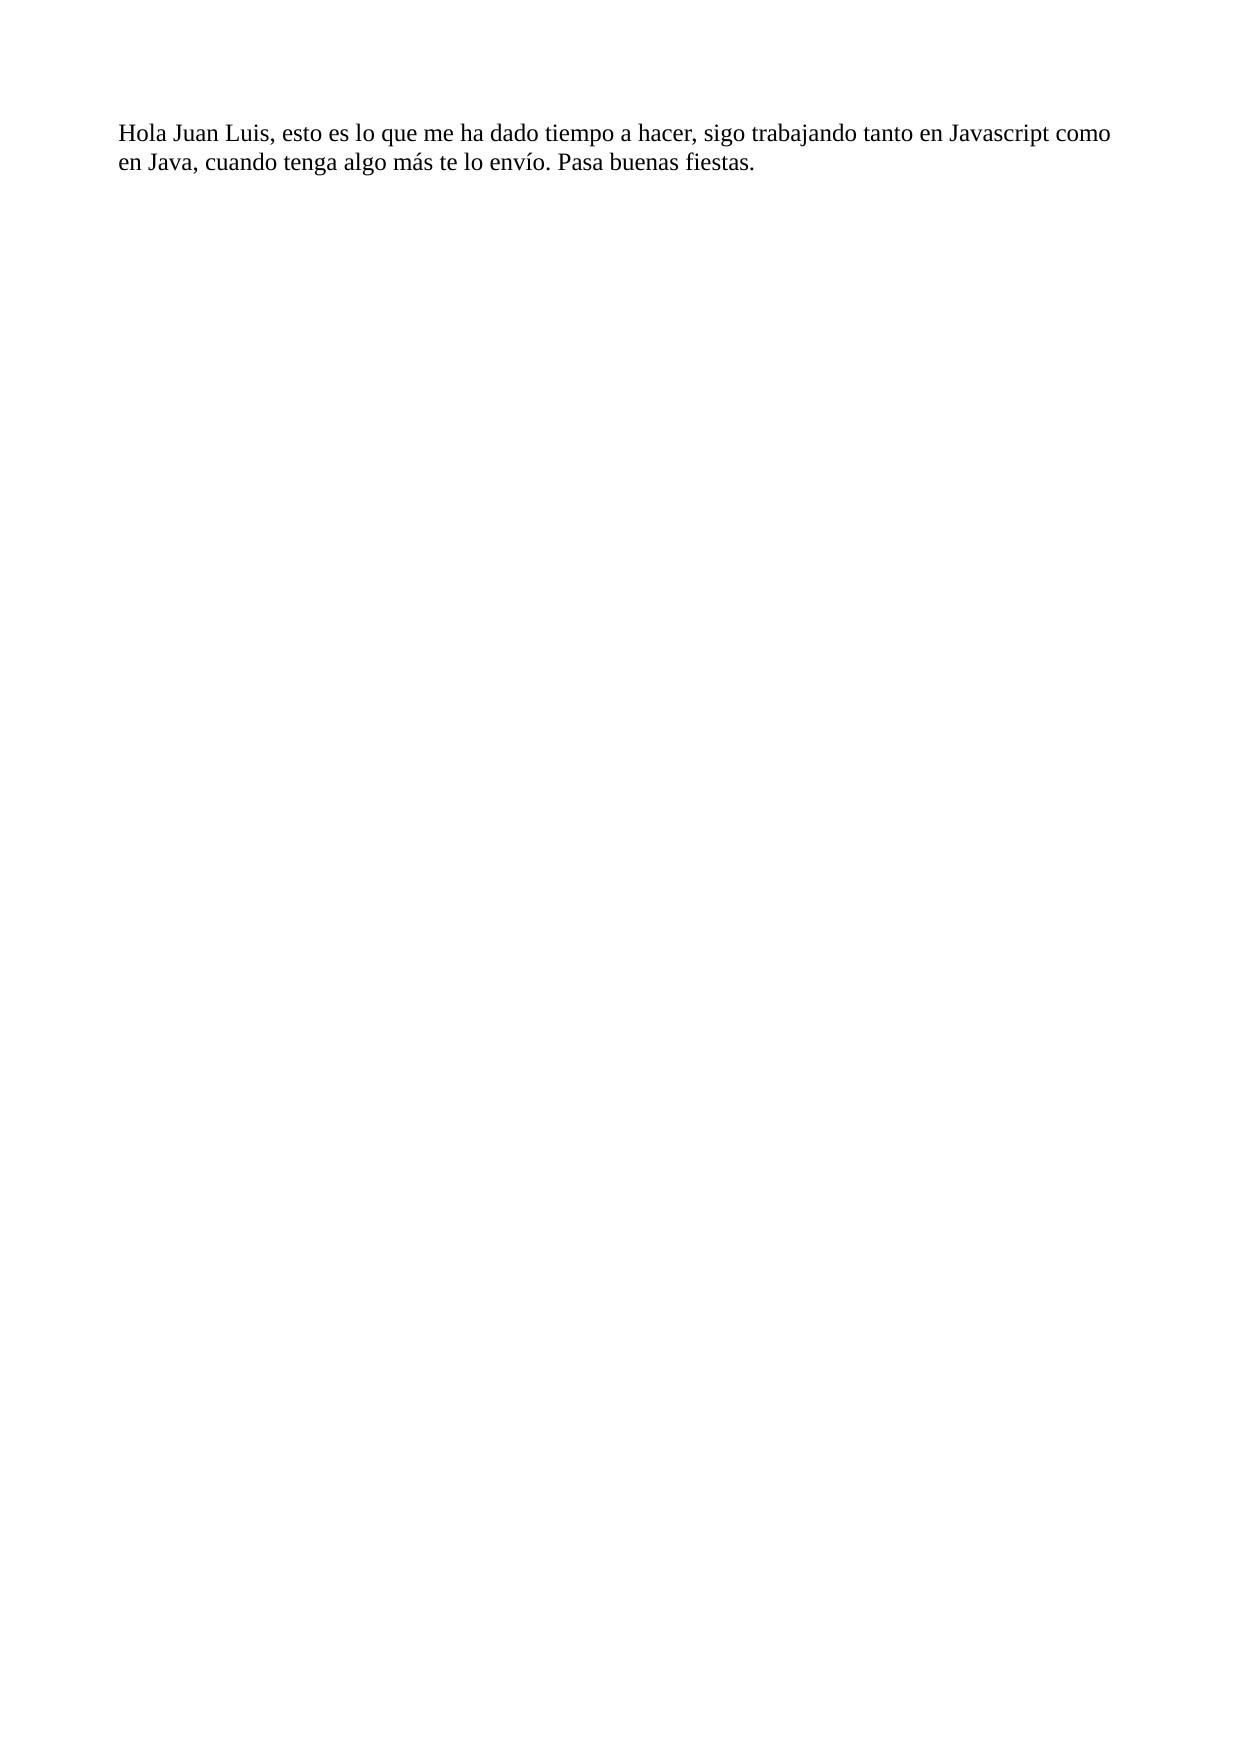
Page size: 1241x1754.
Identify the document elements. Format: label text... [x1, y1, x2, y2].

text Hola Juan Luis, esto es lo que me ha dado tiempo a hacer, sigo trabajando tanto en Javascript como en Java, cuando tenga algo más te lo envío. Pasa buenas fiestas. [118, 118, 1122, 176]
